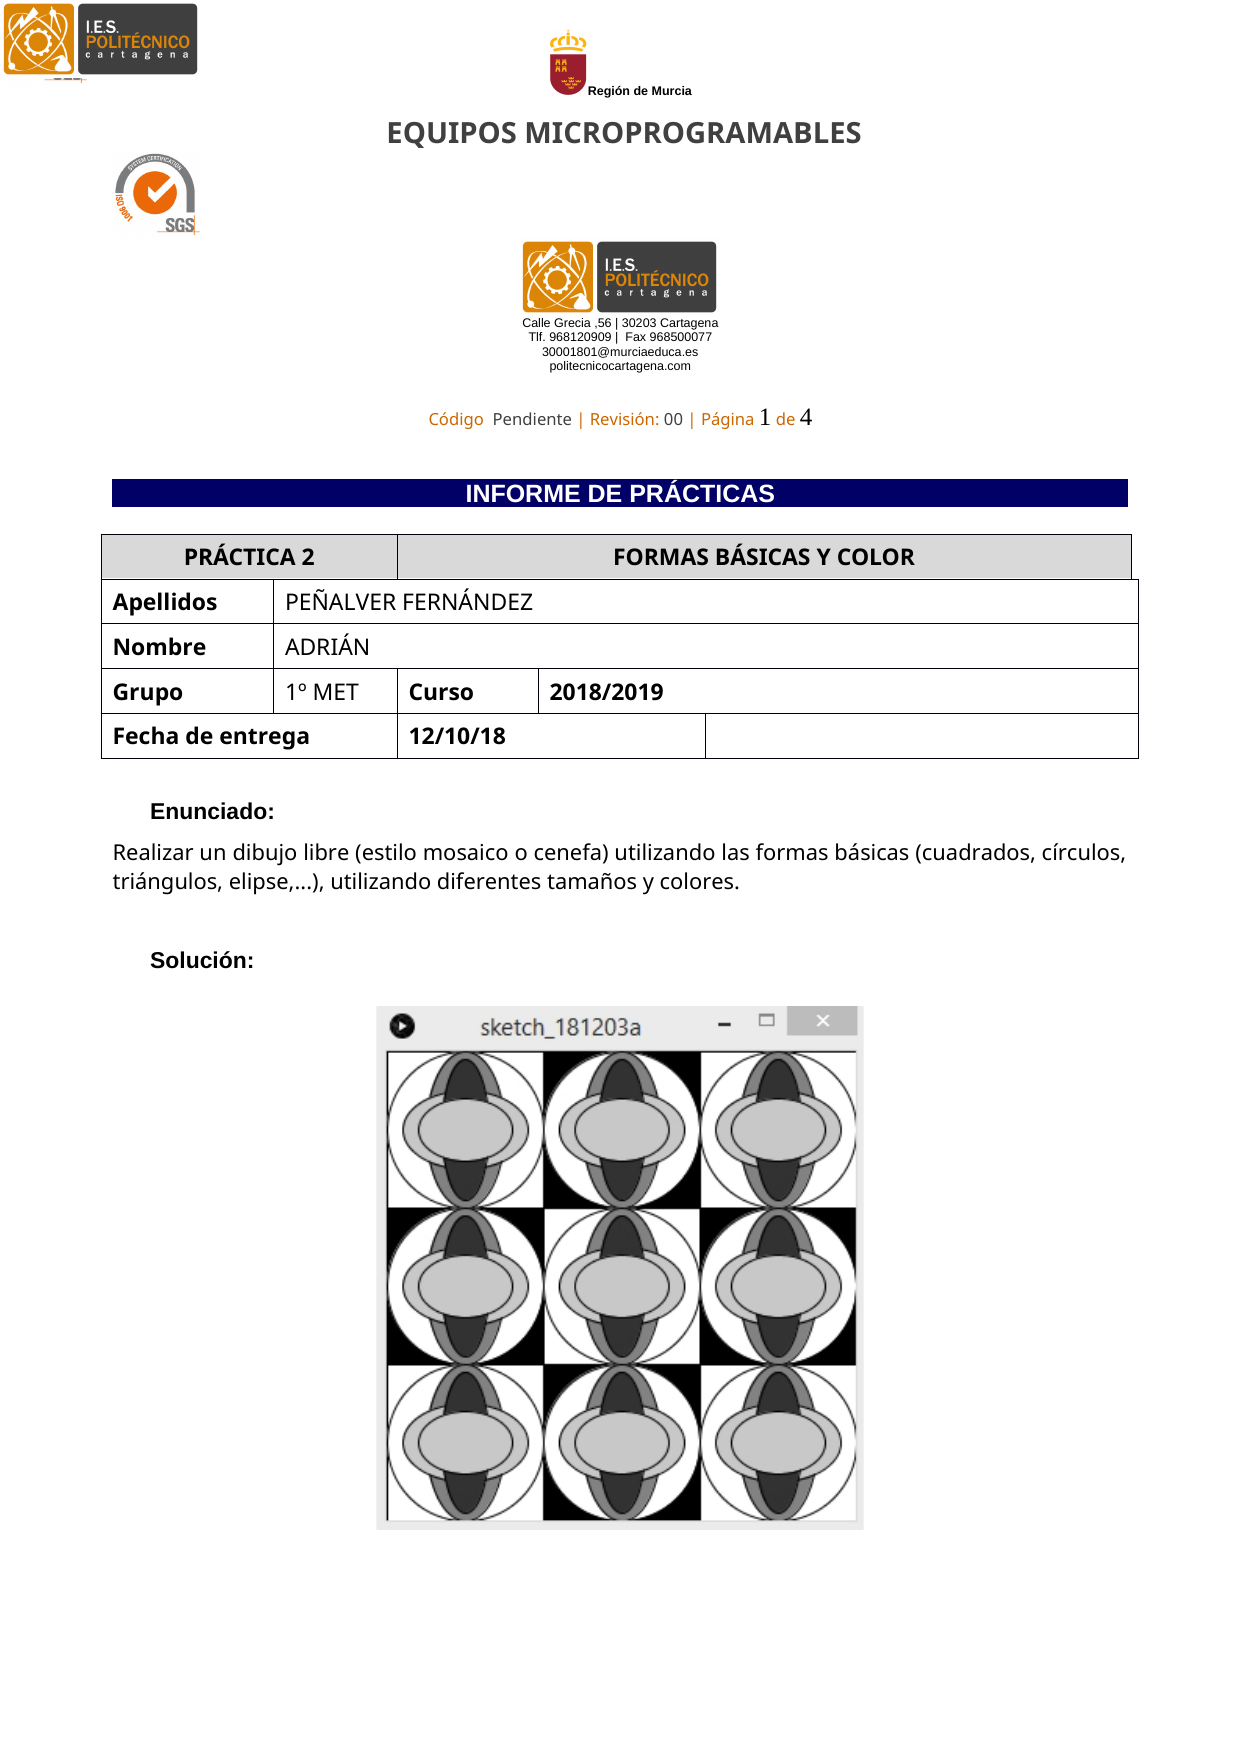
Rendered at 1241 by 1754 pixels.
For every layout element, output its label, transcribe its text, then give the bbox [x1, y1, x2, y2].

table_cell Fecha de entrega [102, 714, 397, 758]
table_cell ADRIÁN [274, 624, 1138, 668]
table_cell PEÑALVER FERNÁNDEZ [274, 580, 1138, 623]
table_header PRÁCTICA 2 [102, 535, 397, 578]
picture [376, 1006, 864, 1530]
picture [0, 0, 202, 86]
text Enunciado: [150, 798, 1128, 824]
table_cell [706, 714, 1138, 758]
table_header [1132, 534, 1139, 578]
table_cell Nombre [102, 624, 273, 668]
text Solución: [150, 947, 1128, 974]
table_header FORMAS BÁSICAS Y COLOR [398, 535, 1131, 578]
table_cell Curso [398, 669, 538, 713]
picture [112, 151, 202, 238]
table_cell 2018/2019 [539, 669, 1138, 713]
table_cell 10/12/18 [398, 714, 705, 758]
table_cell Apellidos [102, 580, 273, 623]
picture [519, 237, 721, 316]
text INFORME DE PRÁCTICAS [112, 479, 1128, 507]
text Realizar un dibujo libre (estilo mosaico o cenefa) utilizando las formas básicas (cuadrados, círculos, triángulos, elipse,...), utilizando diferentes tamaños y colores. [112, 836, 1128, 896]
table_cell 1º MET [274, 669, 397, 713]
table_cell Grupo [102, 669, 273, 713]
